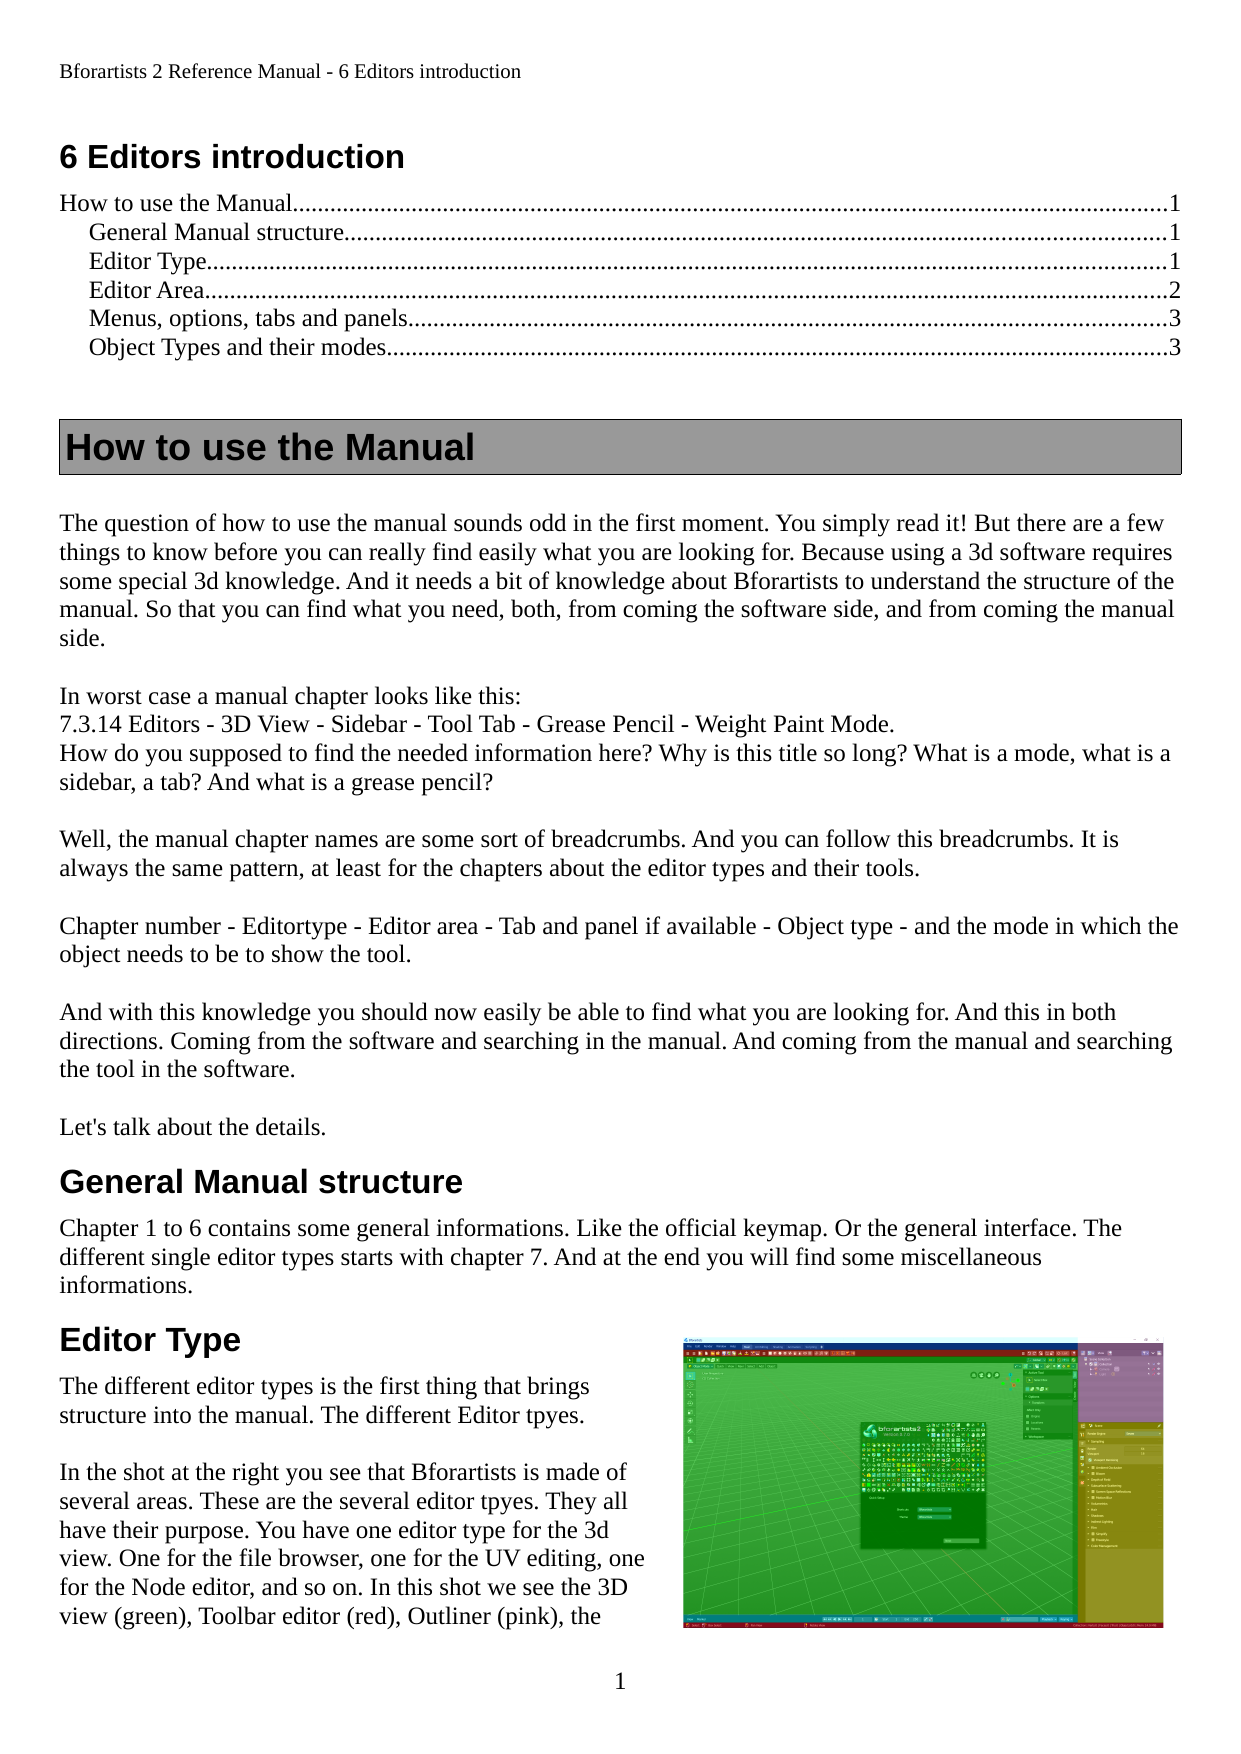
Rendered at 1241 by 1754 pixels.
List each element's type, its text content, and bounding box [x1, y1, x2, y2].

text Chapter number - Editortype - Editor area - Tab and panel if available - Object type - and the mode in which the object needs to be to show the tool. [59, 911, 1181, 968]
text Chapter 1 to 6 contains some general informations. Like the official keymap. Or the general interface. The different single editor types starts with chapter 7. And at the end you will find some miscellaneous informations. [59, 1213, 1181, 1299]
text Object Types and their modes 3 [88, 332, 1181, 361]
text 7.3.14 Editors - 3D View - Sidebar - Tool Tab - Grease Pencil - Weight Paint Mode. [59, 709, 1181, 738]
text In worst case a manual chapter looks like this: [59, 681, 1181, 709]
text Let's talk about the details. [59, 1112, 1181, 1141]
text How do you supposed to find the needed information here? Why is this title so long? What is a mode, what is a sidebar, a tab? And what is a grease pencil? [59, 738, 1181, 796]
text Well, the manual chapter names are some sort of breadcrumbs. And you can follow this breadcrumbs. It is always the same pattern, at least for the chapters about the editor types and their tools. [59, 824, 1181, 882]
text How to use the Manual 1 [59, 188, 1181, 217]
text The different editor types is the first thing that brings structure into the manual. The different Editor tpyes. [59, 1371, 683, 1428]
text The question of how to use the manual sounds odd in the first moment. You simply read it! But there are a few things to know before you can really find easily what you are looking for. Because using a 3d software requires some special 3d knowledge. And it needs a bit of knowledge about Bforartists to understand the structure of the manual. So that you can find what you need, both, from coming the software side, and from coming the manual side. [59, 508, 1181, 652]
text Menus, options, tabs and panels 3 [88, 303, 1181, 332]
text In the shot at the right you see that Bforartists is made of several areas. These are the several editor tpyes. They all have their purpose. You have one editor type for the 3d view. One for the file browser, one for the UV editing, one for the Node editor, and so on. In this shot we see the 3D view (green), Toolbar editor (red), Outliner (pink), the [59, 1457, 1181, 1630]
text Editor Area 2 [88, 275, 1181, 303]
text And with this knowledge you should now easily be able to find what you are looking for. And this in both directions. Coming from the software and searching in the manual. And coming from the manual and searching the tool in the software. [59, 997, 1181, 1083]
subtitle General Manual structure [59, 1162, 1181, 1200]
text Editor Type 1 [88, 246, 1181, 275]
table_header How to use the Manual [60, 420, 1181, 474]
subtitle Editor Type [59, 1320, 1181, 1358]
picture [683, 1337, 1164, 1628]
subtitle 6 Editors introduction [59, 138, 1181, 176]
text General Manual structure 1 [88, 217, 1181, 246]
